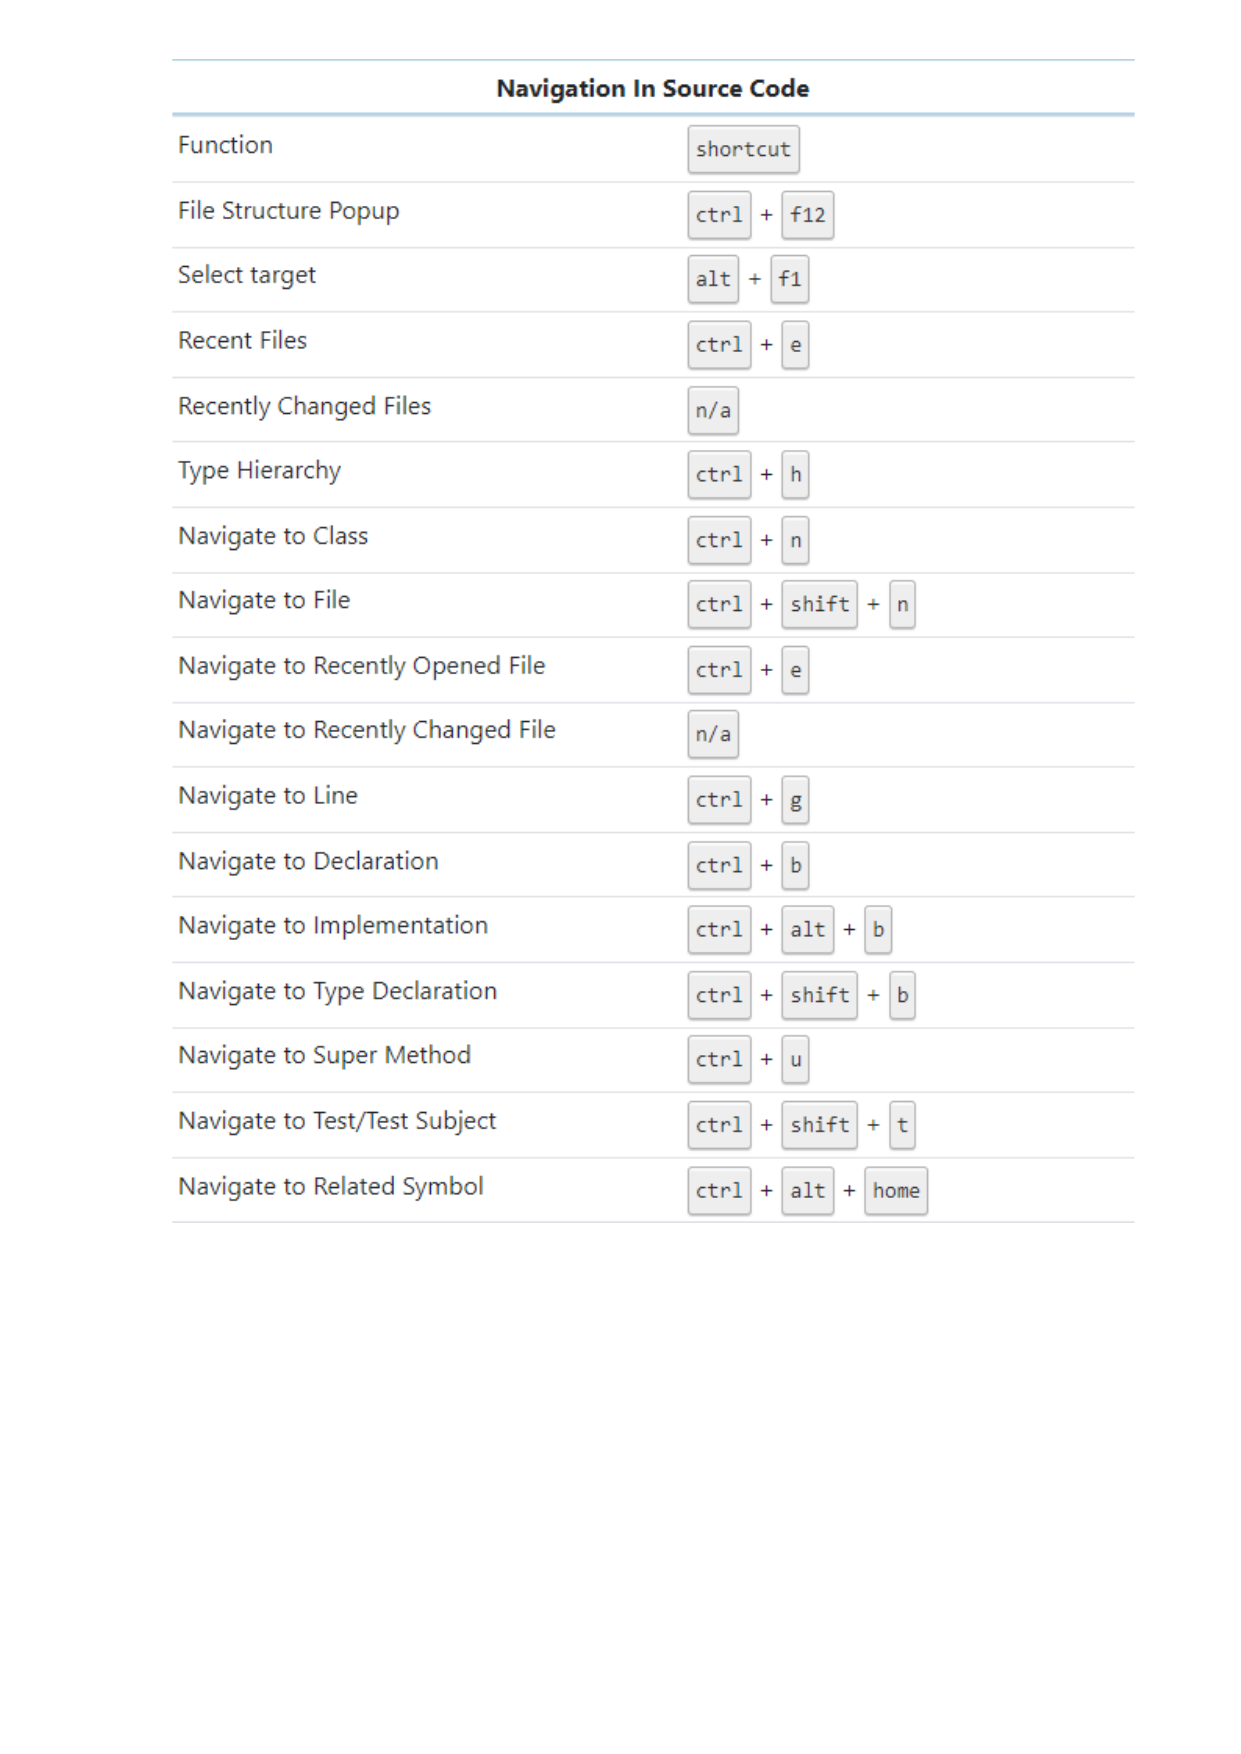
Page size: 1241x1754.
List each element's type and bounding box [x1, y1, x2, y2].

picture [172, 59, 1135, 1223]
